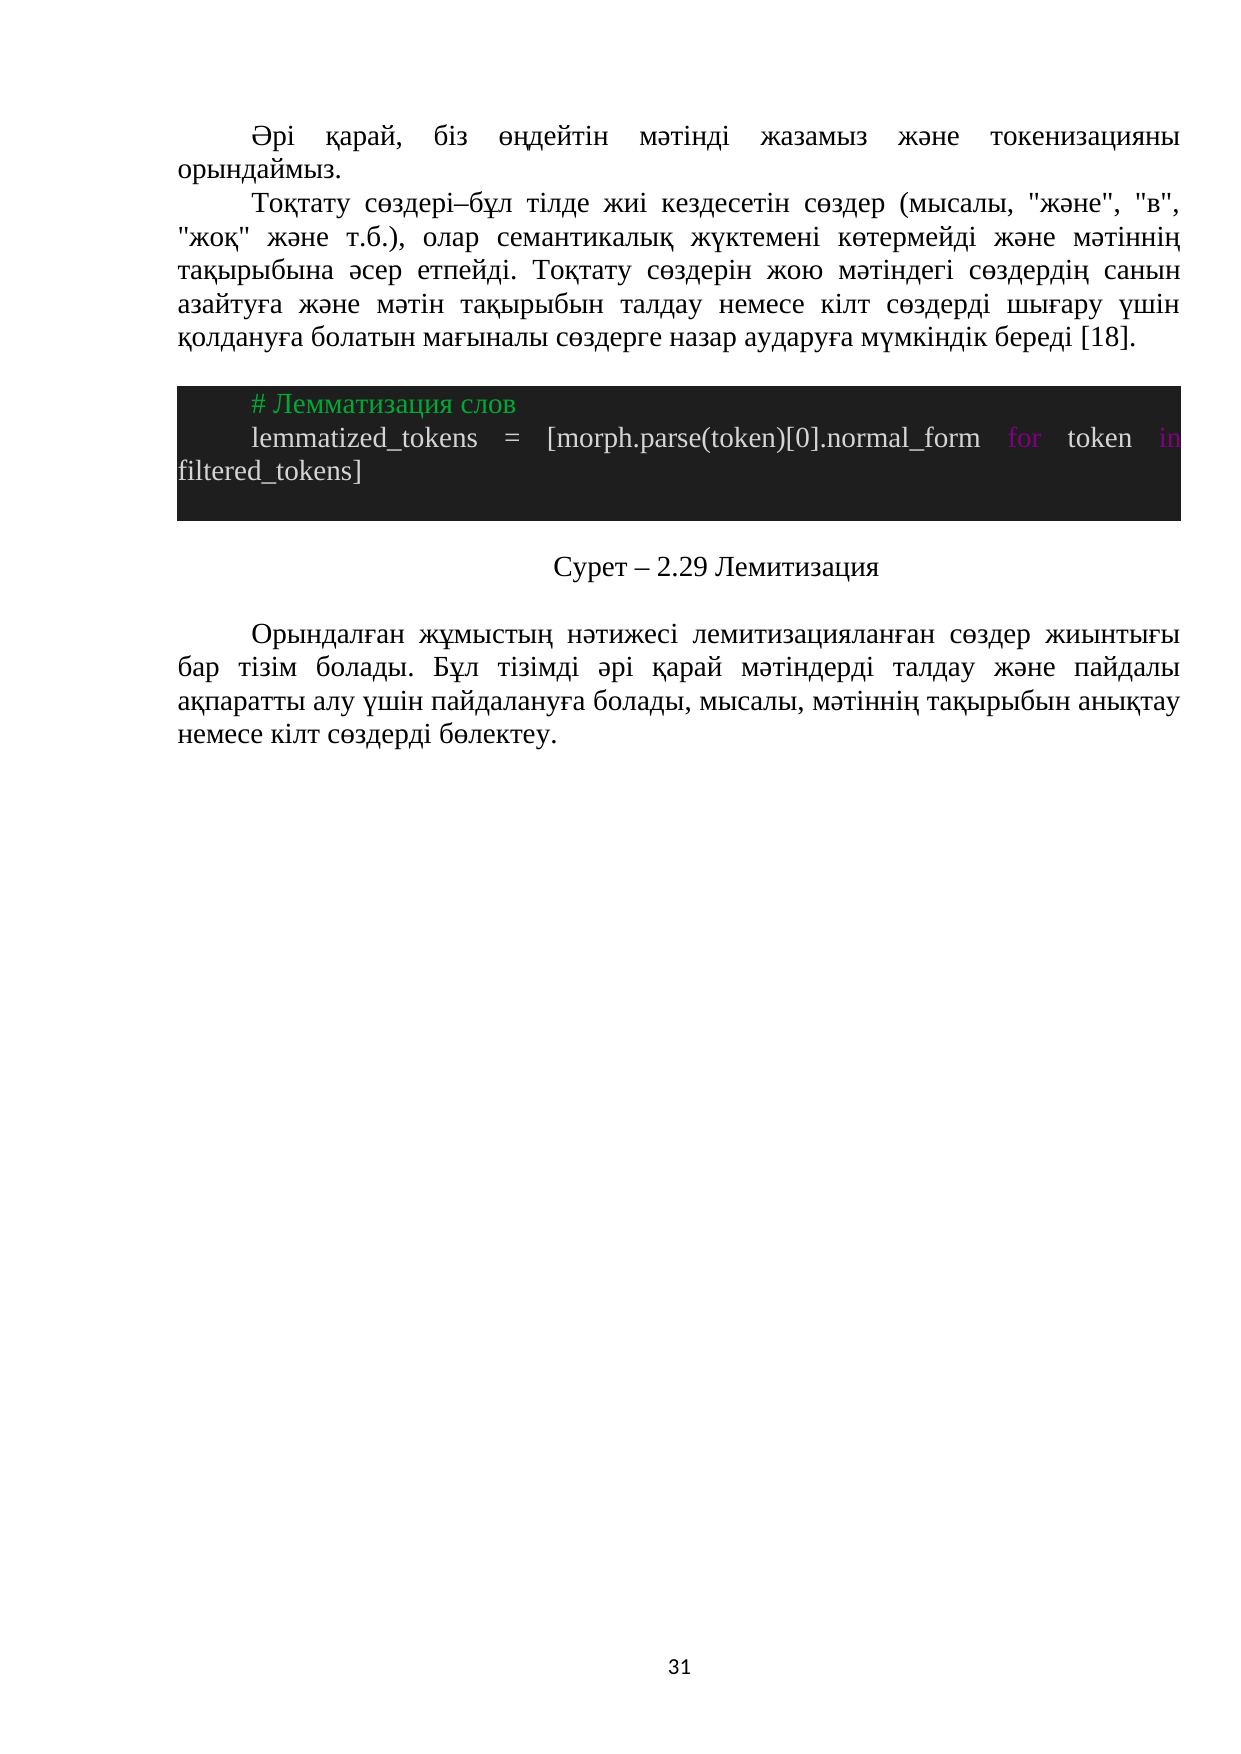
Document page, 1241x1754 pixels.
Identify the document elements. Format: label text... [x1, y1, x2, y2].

text Сурет – 2.29 Лемитизация [177, 549, 1181, 582]
text Әрі қарай, біз өңдейтін мәтінді жазамыз және токенизацияны орындаймыз. [177, 118, 1181, 185]
text lemmatized_tokens = [morph.parse(token)[0].normal_form for token in filtered_tokens] [177, 420, 1181, 487]
text # Лемматизация слов [177, 386, 1181, 420]
text Тоқтату сөздері–бұл тілде жиі кездесетін сөздер (мысалы, "және", "в", "жоқ" және т.б.), олар семантикалық жүктемені көтермейді және мәтіннің тақырыбына әсер етпейді. Тоқтату сөздерін жою мәтіндегі сөздердің санын азайтуға және мәтін тақырыбын талдау немесе кілт сөздерді шығару үшін қолдануға болатын мағыналы сөздерге назар аударуға мүмкіндік береді [18]. [177, 185, 1181, 353]
text Орындалған жұмыстың нәтижесі лемитизацияланған сөздер жиынтығы бар тізім болады. Бұл тізімді әрі қарай мәтіндерді талдау және пайдалы ақпаратты алу үшін пайдалануға болады, мысалы, мәтіннің тақырыбын анықтау немесе кілт сөздерді бөлектеу. [177, 616, 1181, 750]
